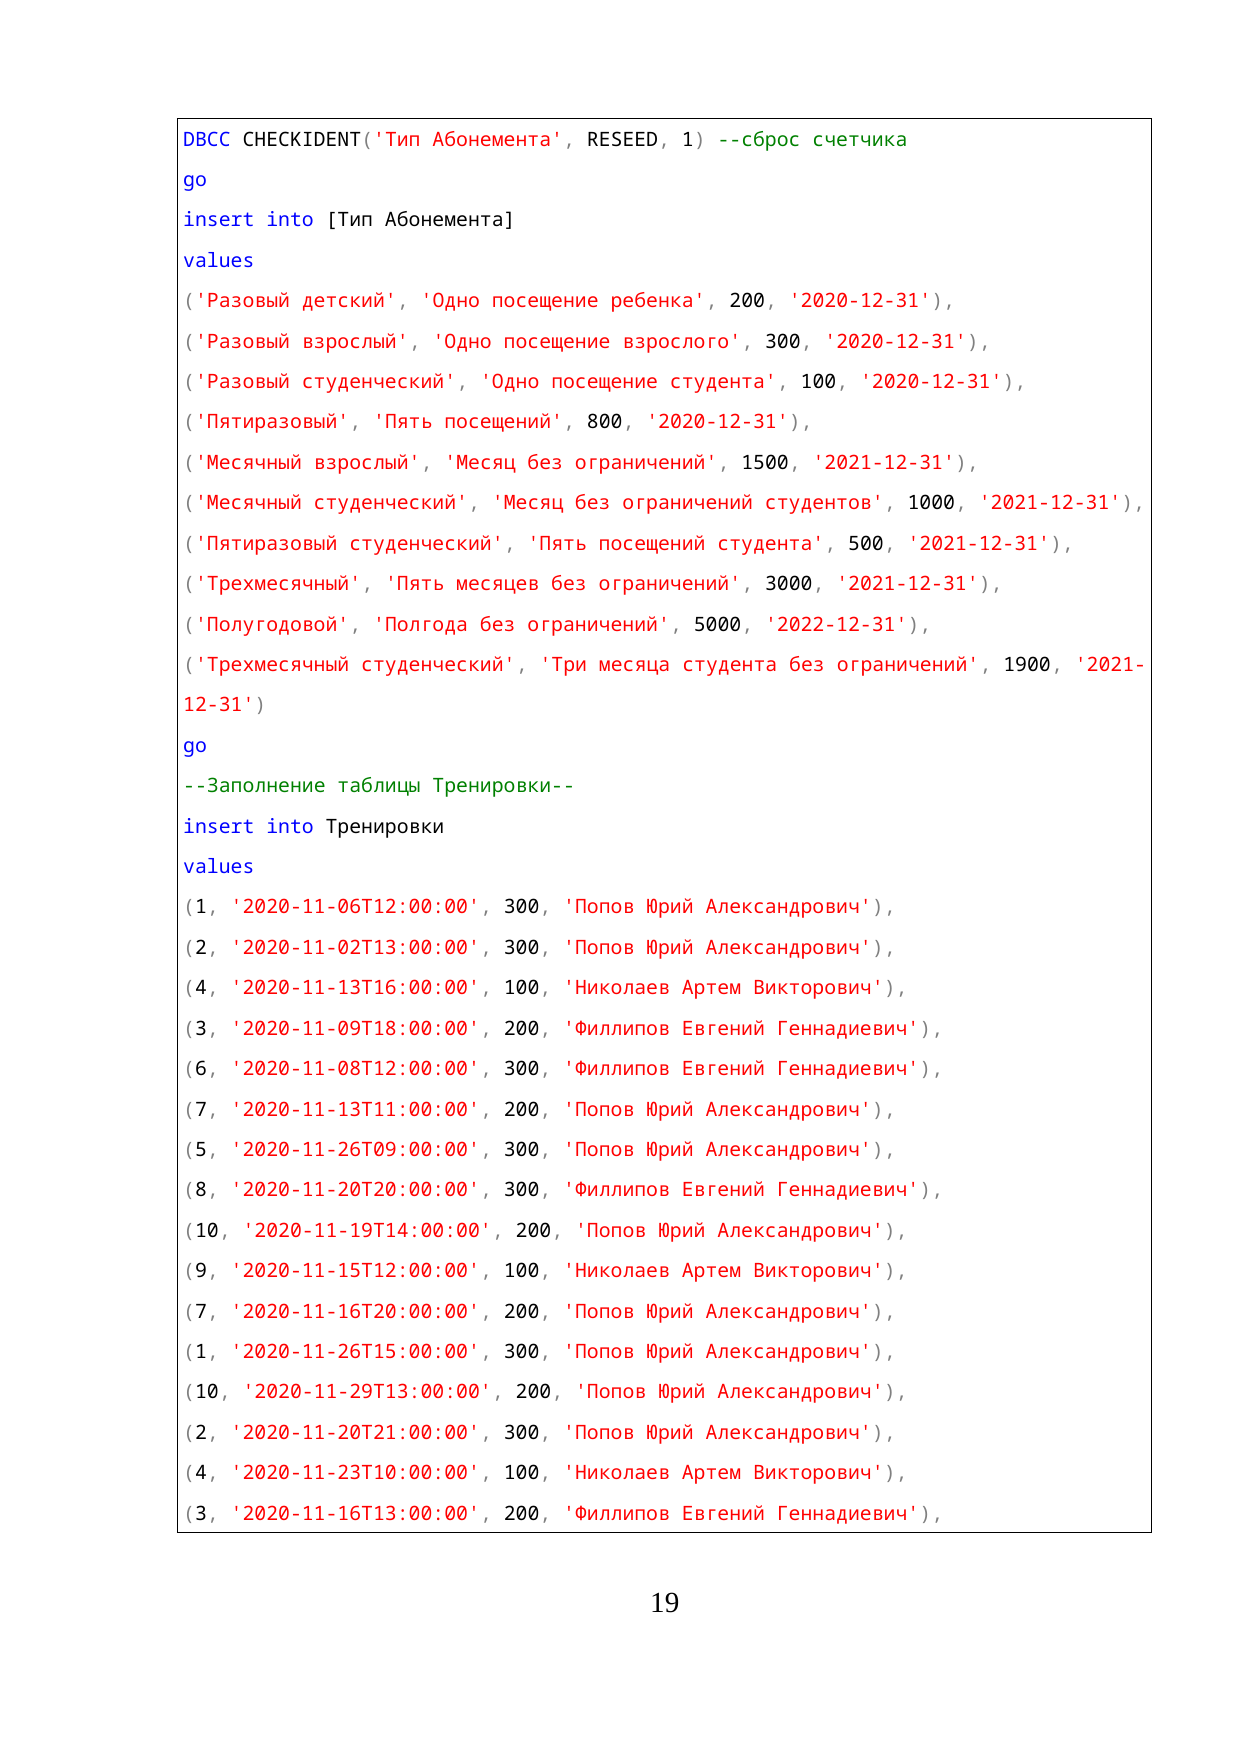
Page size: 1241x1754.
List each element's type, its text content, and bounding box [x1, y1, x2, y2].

table_header DBCC CHECKIDENT('Тип Абонемента', RESEED, 1) --сброс счетчика go insert into [Тип Абонемента] values ('Разовый детский', 'Одно посещение ребенка', 200, '2020-12-31'), ('Разовый взрослый', 'Одно посещение взрослого', 300, '2020-12-31'), ('Разовый студенческий', 'Одно посещение студента', 100, '2020-12-31'), ('Пятиразовый', 'Пять посещений', 800, '2020-12-31'), ('Месячный взрослый', 'Месяц без ограничений', 1500, '2021-12-31'), ('Месячный студенческий', 'Месяц без ограничений студентов', 1000, '2021-12-31'), ('Пятиразовый студенческий', 'Пять посещений студента', 500, '2021-12-31'), ('Трехмесячный', 'Пять месяцев без ограничений', 3000, '2021-12-31'), ('Полугодовой', 'Полгода без ограничений', 5000, '2022-12-31'), ('Трехмесячный студенческий', 'Три месяца студента без ограничений', 1900, '2021-12-31') go --Заполнение таблицы Тренировки-- insert into Тренировки values (1, '2020-11-06T12:00:00', 300, 'Попов Юрий Александрович'), (2, '2020-11-02T13:00:00', 300, 'Попов Юрий Александрович'), (4, '2020-11-13T16:00:00', 100, 'Николаев Артем Викторович'), (3, '2020-11-09T18:00:00', 200, 'Филлипов Евгений Геннадиевич'), (6, '2020-11-08T12:00:00', 300, 'Филлипов Евгений Геннадиевич'), (7, '2020-11-13T11:00:00', 200, 'Попов Юрий Александрович'), (5, '2020-11-26T09:00:00', 300, 'Попов Юрий Александрович'), (8, '2020-11-20T20:00:00', 300, 'Филлипов Евгений Геннадиевич'), (10, '2020-11-19T14:00:00', 200, 'Попов Юрий Александрович'), (9, '2020-11-15T12:00:00', 100, 'Николаев Артем Викторович'), (7, '2020-11-16T20:00:00', 200, 'Попов Юрий Александрович'), (1, '2020-11-26T15:00:00', 300, 'Попов Юрий Александрович'), (10, '2020-11-29T13:00:00', 200, 'Попов Юрий Александрович'), (2, '2020-11-20T21:00:00', 300, 'Попов Юрий Александрович'), (4, '2020-11-23T10:00:00', 100, 'Николаев Артем Викторович'), (3, '2020-11-16T13:00:00', 200, 'Филлипов Евгений Геннадиевич'), [178, 119, 1151, 1532]
